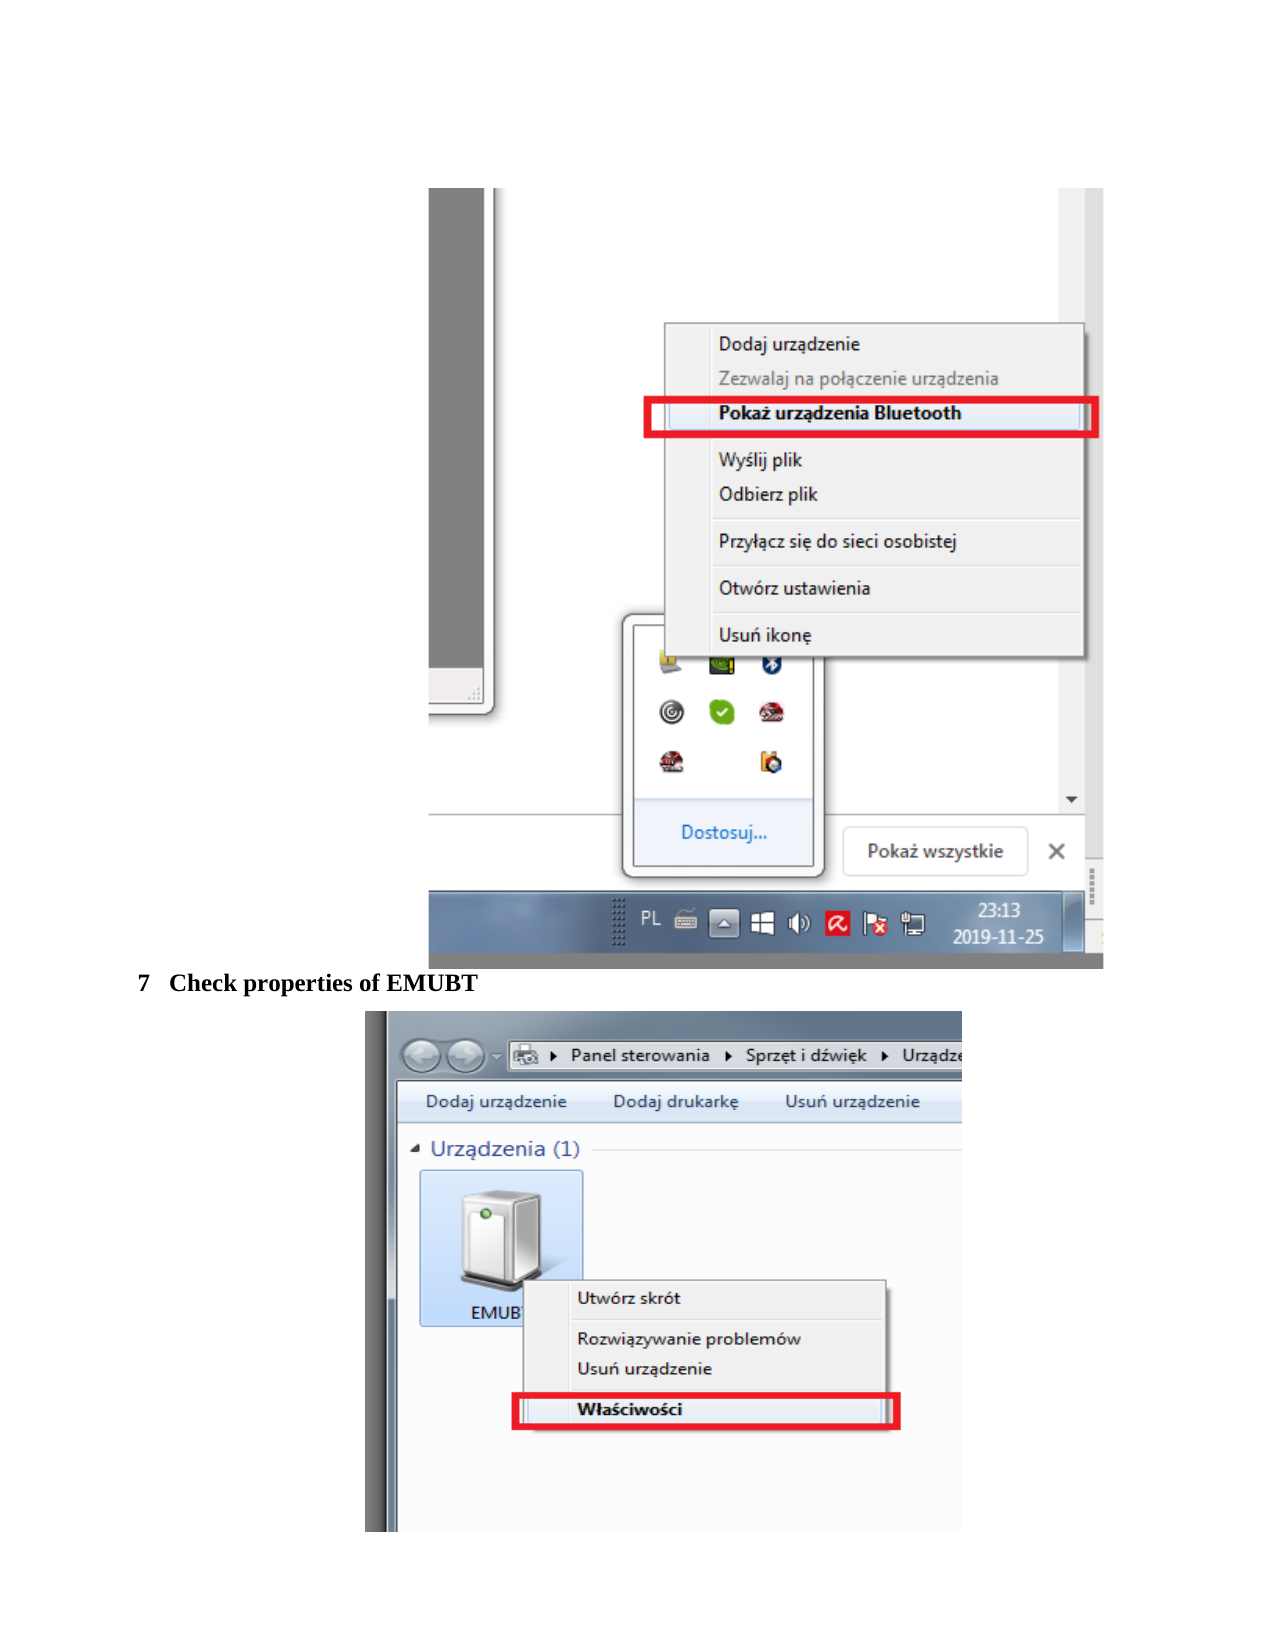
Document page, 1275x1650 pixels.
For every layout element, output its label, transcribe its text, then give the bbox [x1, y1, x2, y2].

table_cell [118, 1012, 169, 1532]
table_cell [169, 1012, 365, 1532]
table_cell Check properties of EMUBT [169, 968, 1158, 1012]
table_cell [169, 118, 1158, 968]
table_cell [962, 1012, 1158, 1532]
table_cell 7 [118, 968, 169, 1012]
picture [365, 1011, 962, 1532]
table_cell [118, 118, 169, 968]
picture [428, 188, 1104, 969]
